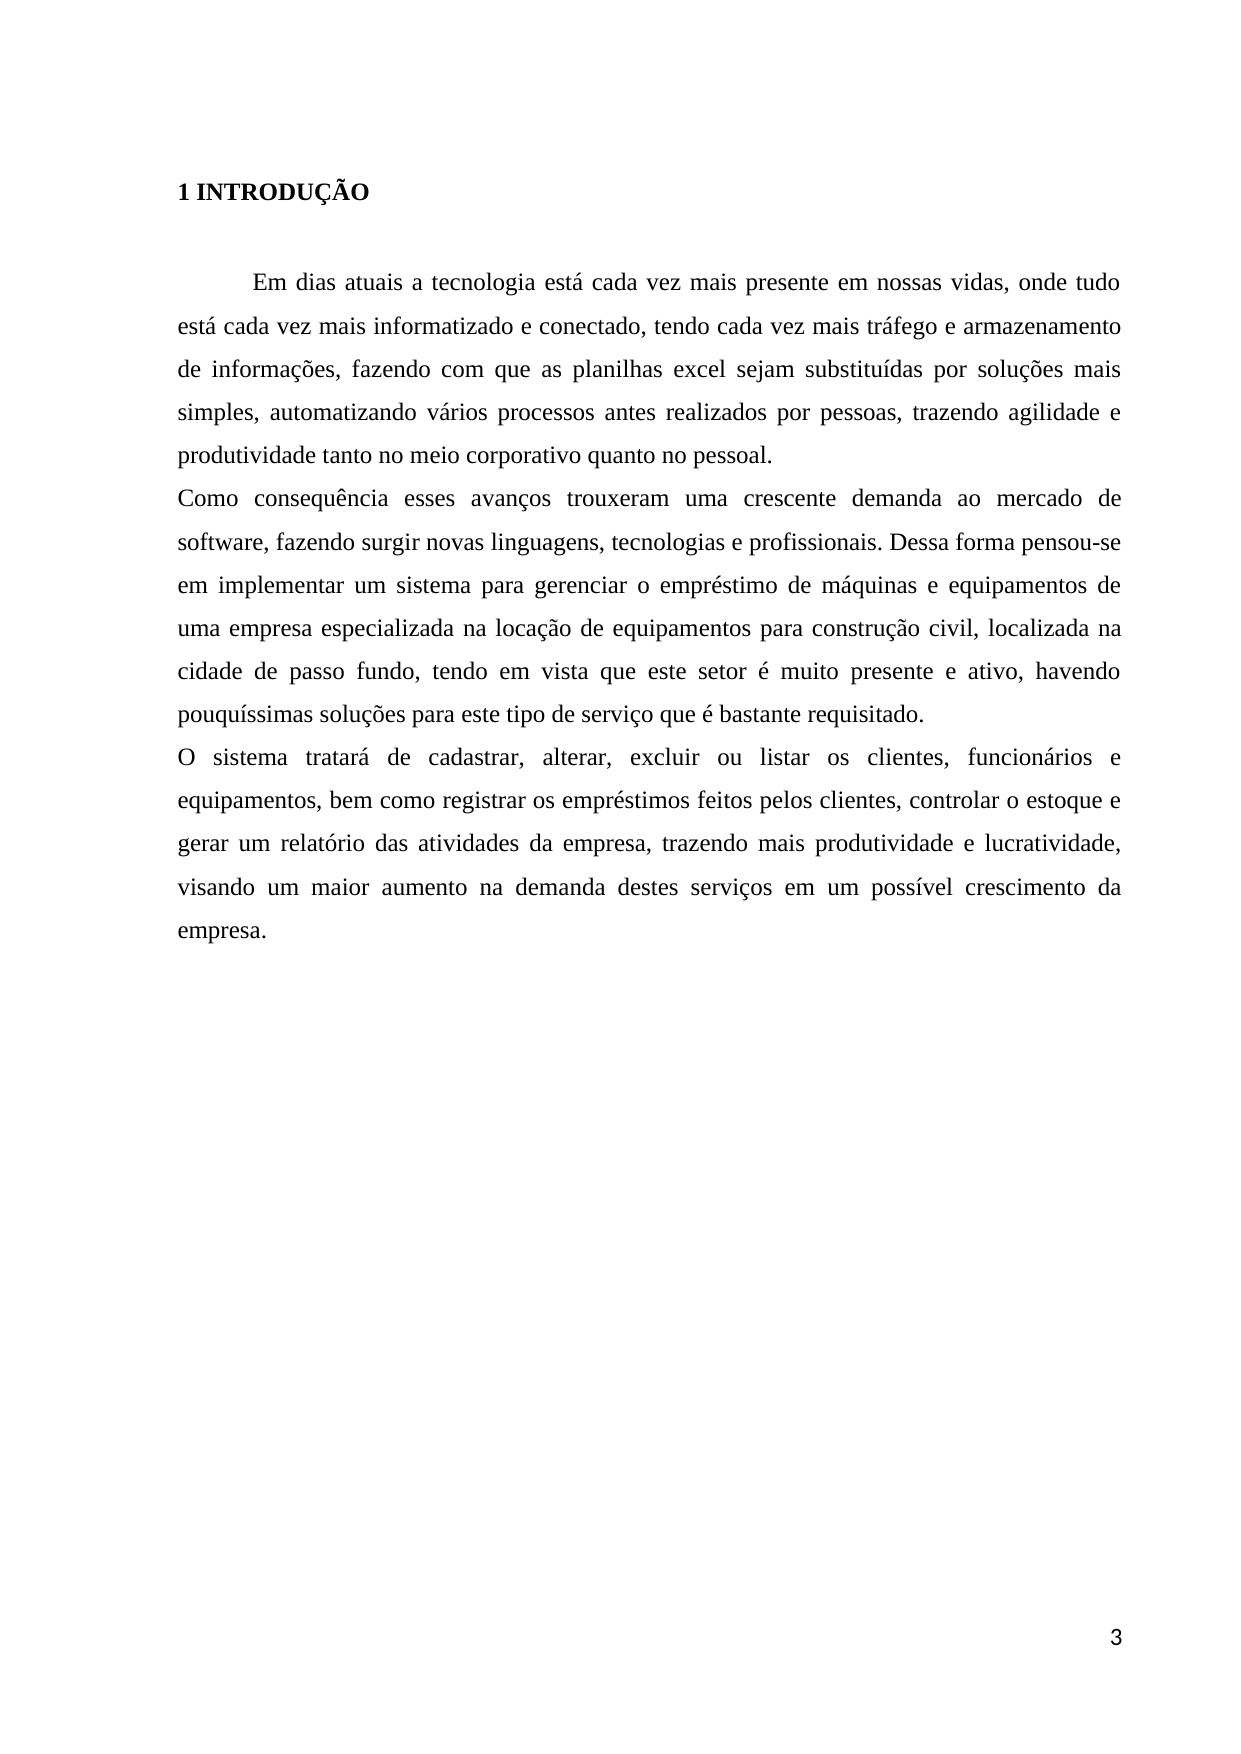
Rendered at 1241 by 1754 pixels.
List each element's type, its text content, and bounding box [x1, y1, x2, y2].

text O sistema tratará de cadastrar, alterar, excluir ou listar os clientes, funcionários e equipamentos, bem como registrar os empréstimos feitos pelos clientes, controlar o estoque e gerar um relatório das atividades da empresa, trazendo mais produtividade e lucratividade, visando um maior aumento na demanda destes serviços em um possível crescimento da empresa. [177, 742, 1122, 943]
text Como consequência esses avanços trouxeram uma crescente demanda ao mercado de software, fazendo surgir novas linguagens, tecnologias e profissionais. Dessa forma pensou-se em implementar um sistema para gerenciar o empréstimo de máquinas e equipamentos de uma empresa especializada na locação de equipamentos para construção civil, localizada na cidade de passo fundo, tendo em vista que este setor é muito presente e ativo, havendo pouquíssimas soluções para este tipo de serviço que é bastante requisitado. [177, 483, 1122, 728]
subtitle 1 INTRODUÇÃO [177, 177, 1122, 206]
text Em dias atuais a tecnologia está cada vez mais presente em nossas vidas, onde tudo está cada vez mais informatizado e conectado, tendo cada vez mais tráfego e armazenamento de informações, fazendo com que as planilhas excel sejam substituídas por soluções mais simples, automatizando vários processos antes realizados por pessoas, trazendo agilidade e produtividade tanto no meio corporativo quanto no pessoal. [177, 266, 1122, 469]
